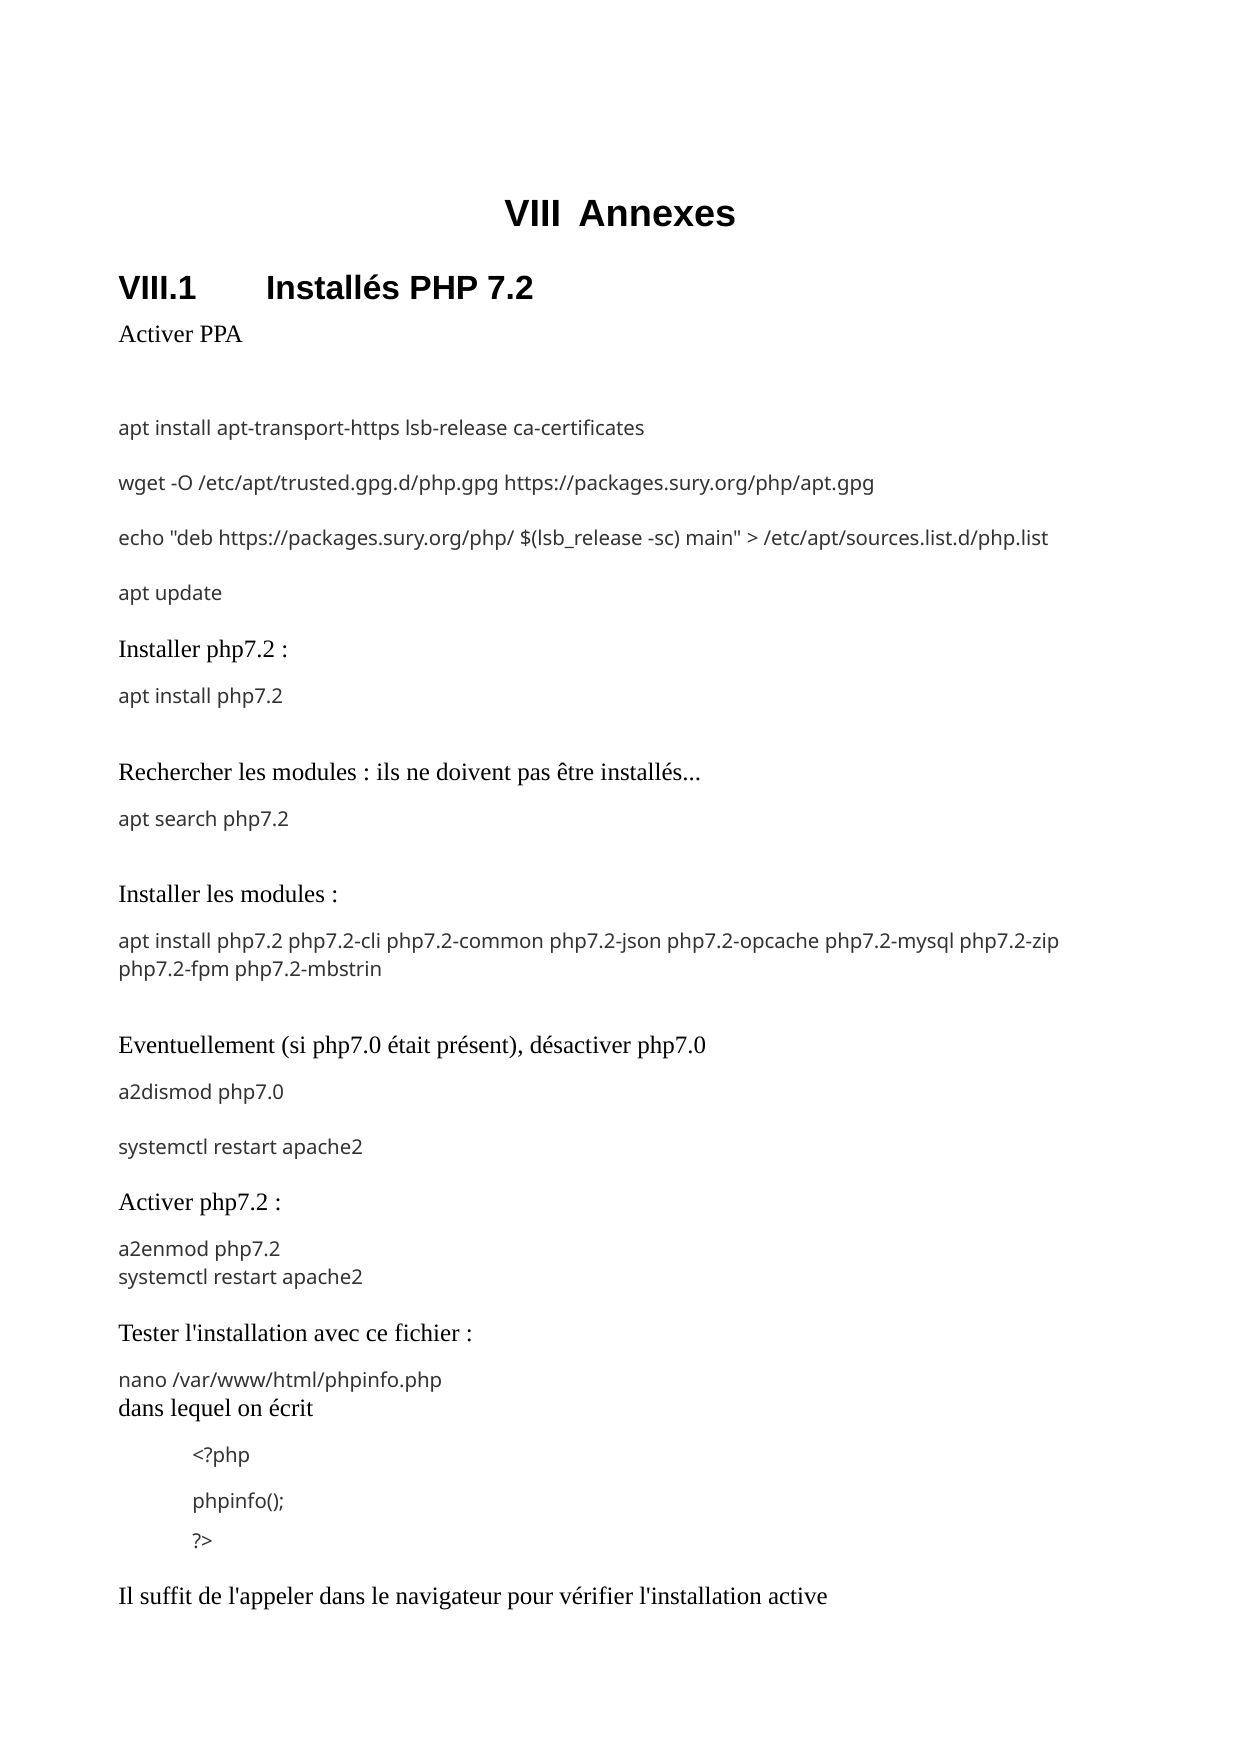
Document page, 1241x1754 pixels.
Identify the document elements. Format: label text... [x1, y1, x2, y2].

text wget -O /etc/apt/trusted.gpg.d/php.gpg https://packages.sury.org/php/apt.gpg [118, 469, 1122, 497]
text Installer les modules : [118, 879, 1122, 908]
text dans lequel on écrit [118, 1393, 1122, 1422]
text apt update [118, 579, 1122, 606]
text apt install apt-transport-https lsb-release ca-certificates [118, 414, 1122, 442]
text apt install php7.2 [118, 681, 1122, 709]
text Rechercher les modules : ils ne doivent pas être installés... [118, 757, 1122, 785]
text systemctl restart apache2 [118, 1263, 1122, 1291]
text Eventuellement (si php7.0 était présent), désactiver php7.0 [118, 1030, 1122, 1059]
text a2dismod php7.0 [118, 1078, 1122, 1105]
text Tester l'installation avec ce fichier : [118, 1318, 1122, 1346]
text Activer PPA [118, 319, 1122, 348]
text Installer php7.2 : [118, 634, 1122, 662]
text Activer php7.2 : [118, 1187, 1122, 1216]
text apt install php7.2 php7.2-cli php7.2-common php7.2-json php7.2-opcache php7.2-mysql php7.2-zip php7.2-fpm php7.2-mbstrin [118, 927, 1122, 982]
text apt search php7.2 [118, 804, 1122, 832]
text nano /var/www/html/phpinfo.php [118, 1365, 1122, 1393]
subtitle Annexes [118, 191, 1122, 234]
text a2enmod php7.2 [118, 1235, 1122, 1263]
subtitle Installés PHP 7.2 [118, 268, 1122, 306]
text echo "deb https://packages.sury.org/php/ $(lsb_release -sc) main" > /etc/apt/sources.list.d/php.list [118, 524, 1122, 552]
text Il suffit de l'appeler dans le navigateur pour vérifier l'installation active [118, 1581, 1122, 1610]
text phpinfo(); ?> [118, 1487, 1122, 1554]
text <?php [118, 1441, 1122, 1468]
text systemctl restart apache2 [118, 1133, 1122, 1160]
